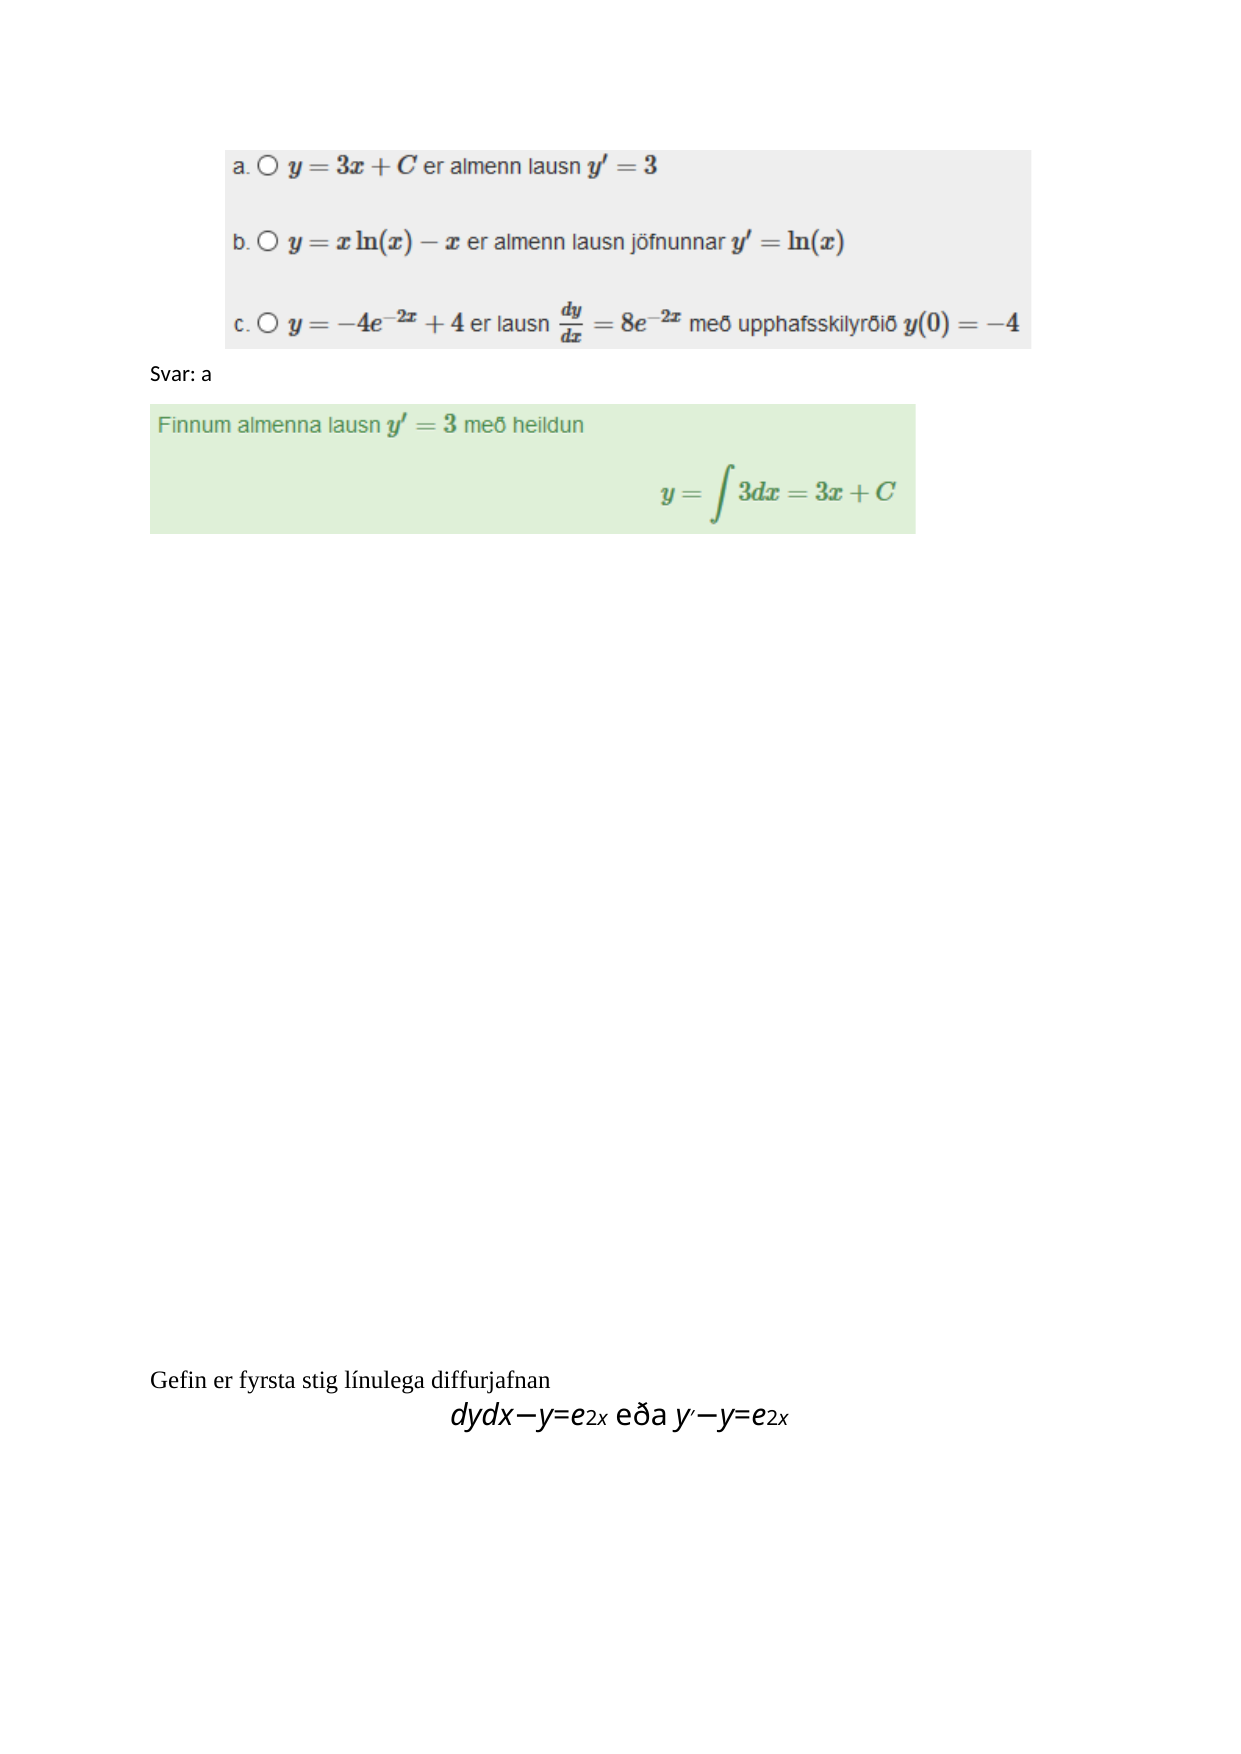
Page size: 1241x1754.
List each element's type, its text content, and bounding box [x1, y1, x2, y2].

text dydx−y=e2x eða y′−y=e2x [150, 1393, 1090, 1434]
text Svar: a [150, 359, 1090, 387]
text Gefin er fyrsta stig línulega diffurjafnan [150, 1365, 1090, 1393]
